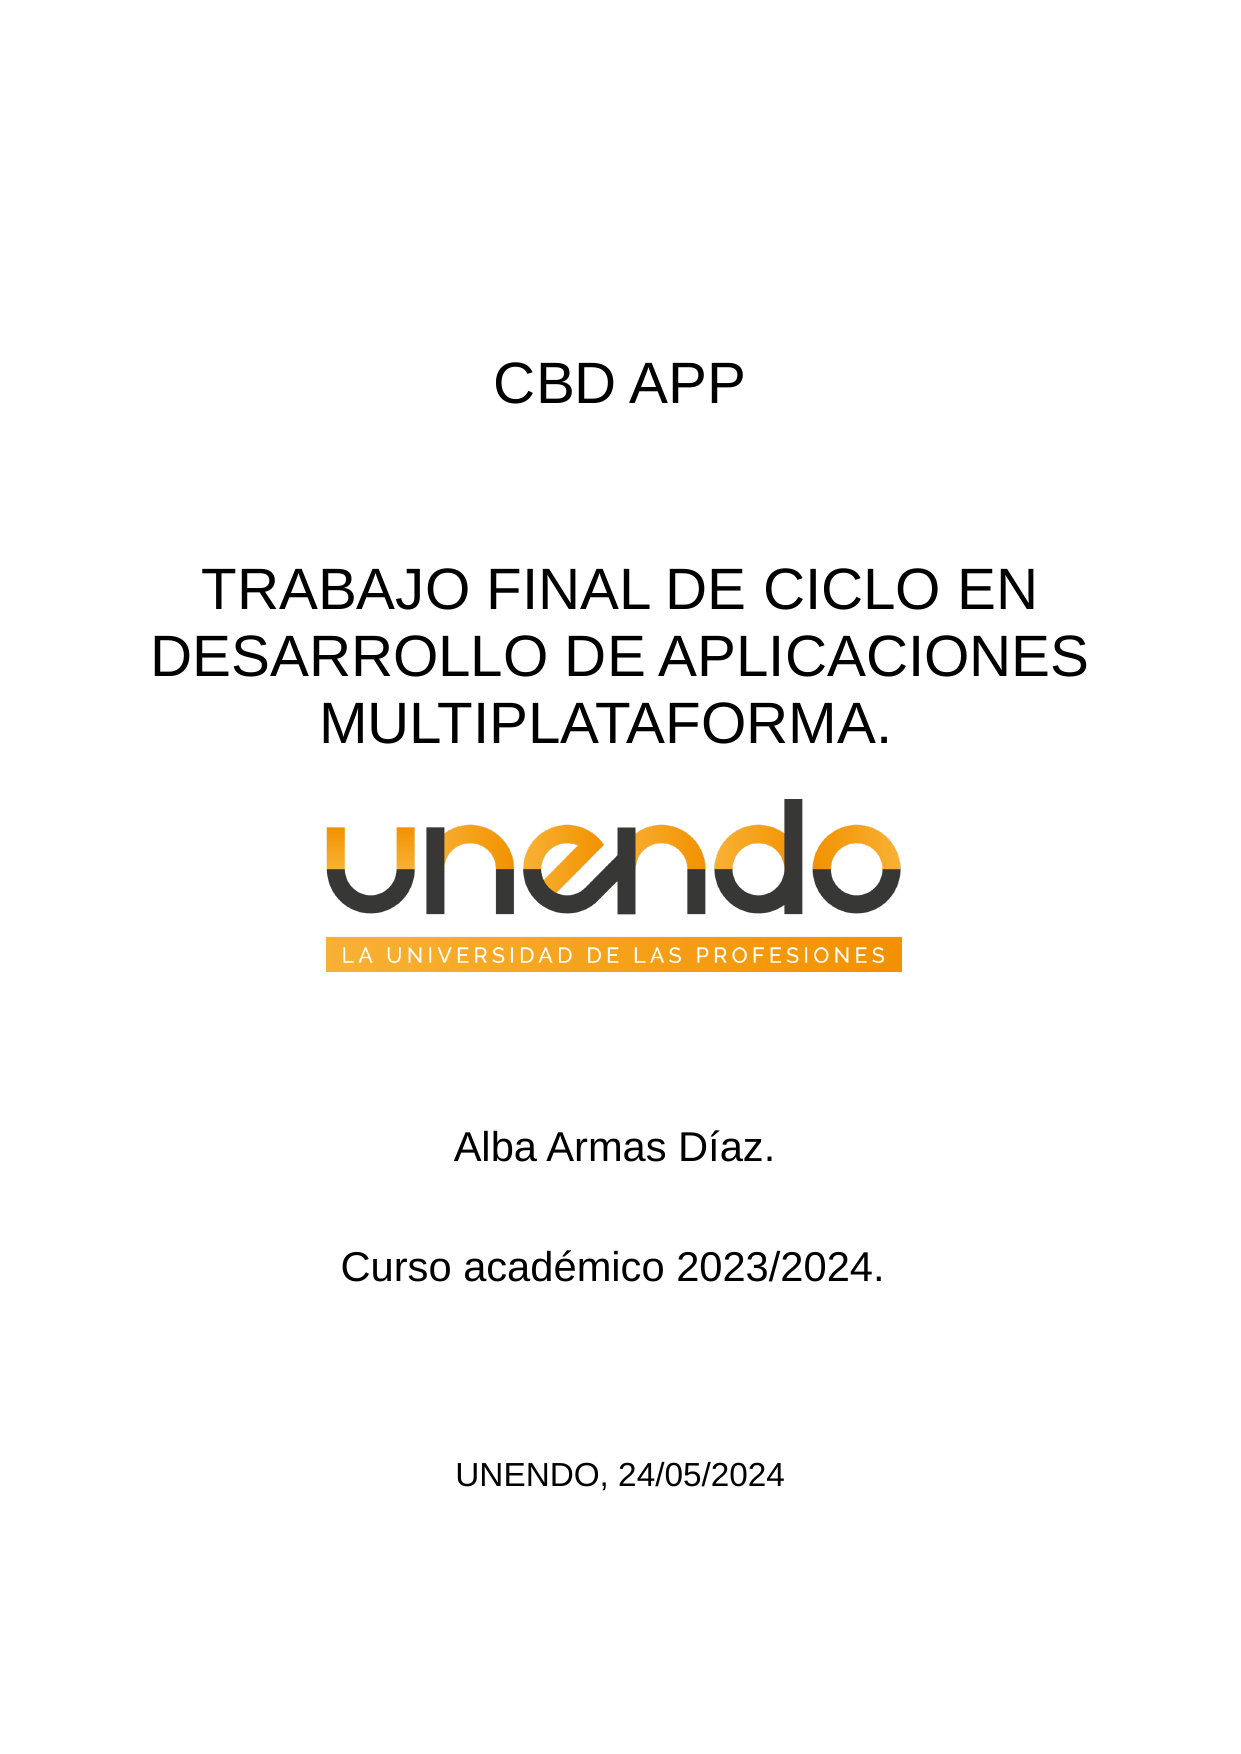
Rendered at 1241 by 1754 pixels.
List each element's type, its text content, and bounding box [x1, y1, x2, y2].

text Curso académico 2023/2024. [118, 1242, 1122, 1290]
text CBD APP [118, 349, 1122, 416]
picture [326, 799, 902, 972]
text Alba Armas Díaz. [118, 1122, 1122, 1170]
text UNENDO, 24/05/2024 [118, 1455, 1122, 1493]
text TRABAJO FINAL DE CICLO EN DESARROLLO DE APLICACIONES MULTIPLATAFORMA. [118, 555, 1122, 756]
